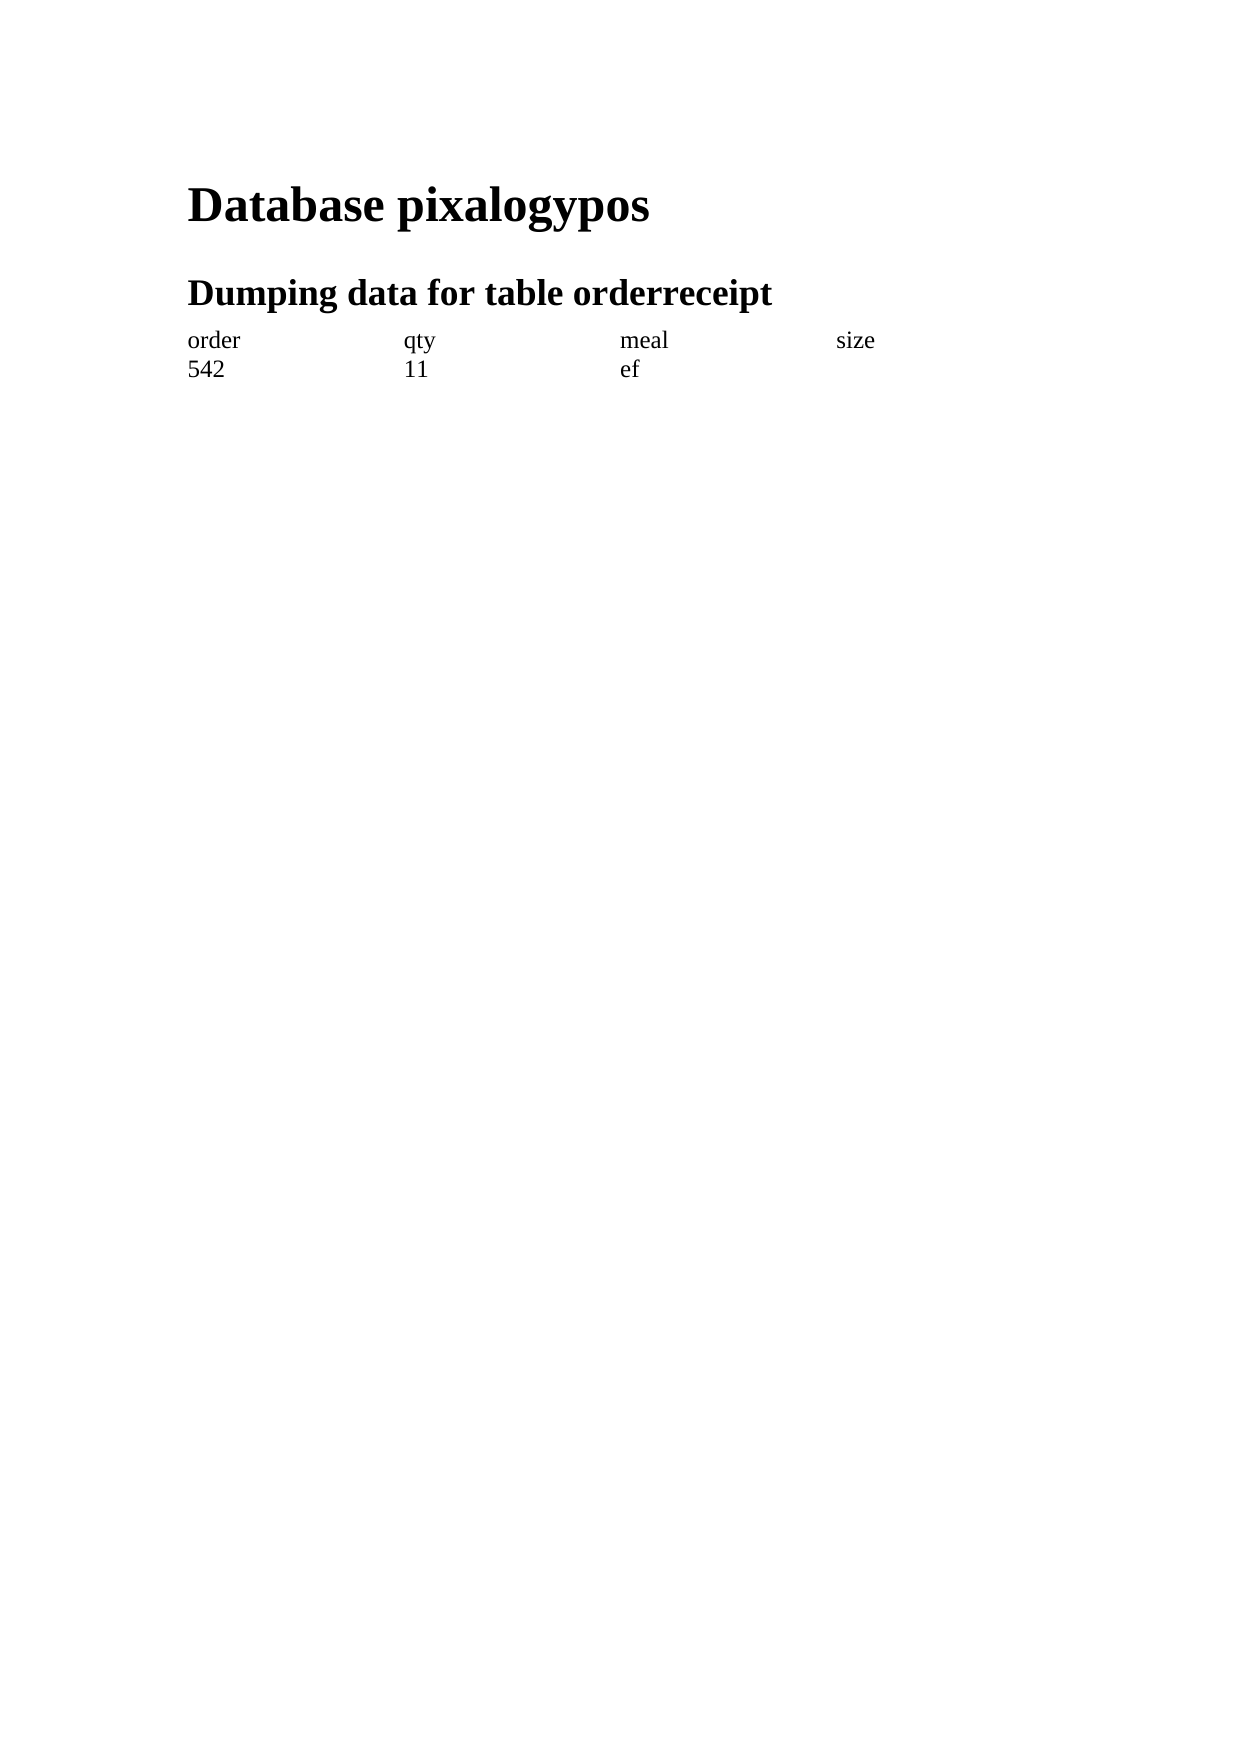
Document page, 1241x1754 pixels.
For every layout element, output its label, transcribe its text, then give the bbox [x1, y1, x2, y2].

table_cell 11 [404, 354, 620, 383]
table_header size [836, 326, 1053, 354]
subtitle Dumping data for table orderreceipt [187, 270, 1053, 313]
table_cell 542 [188, 354, 404, 383]
table_cell [836, 354, 1053, 383]
subtitle Database pixalogypos [187, 175, 1053, 232]
table_header order [188, 326, 404, 354]
table_cell ef [620, 354, 836, 383]
table_header qty [404, 326, 620, 354]
table_header meal [620, 326, 836, 354]
